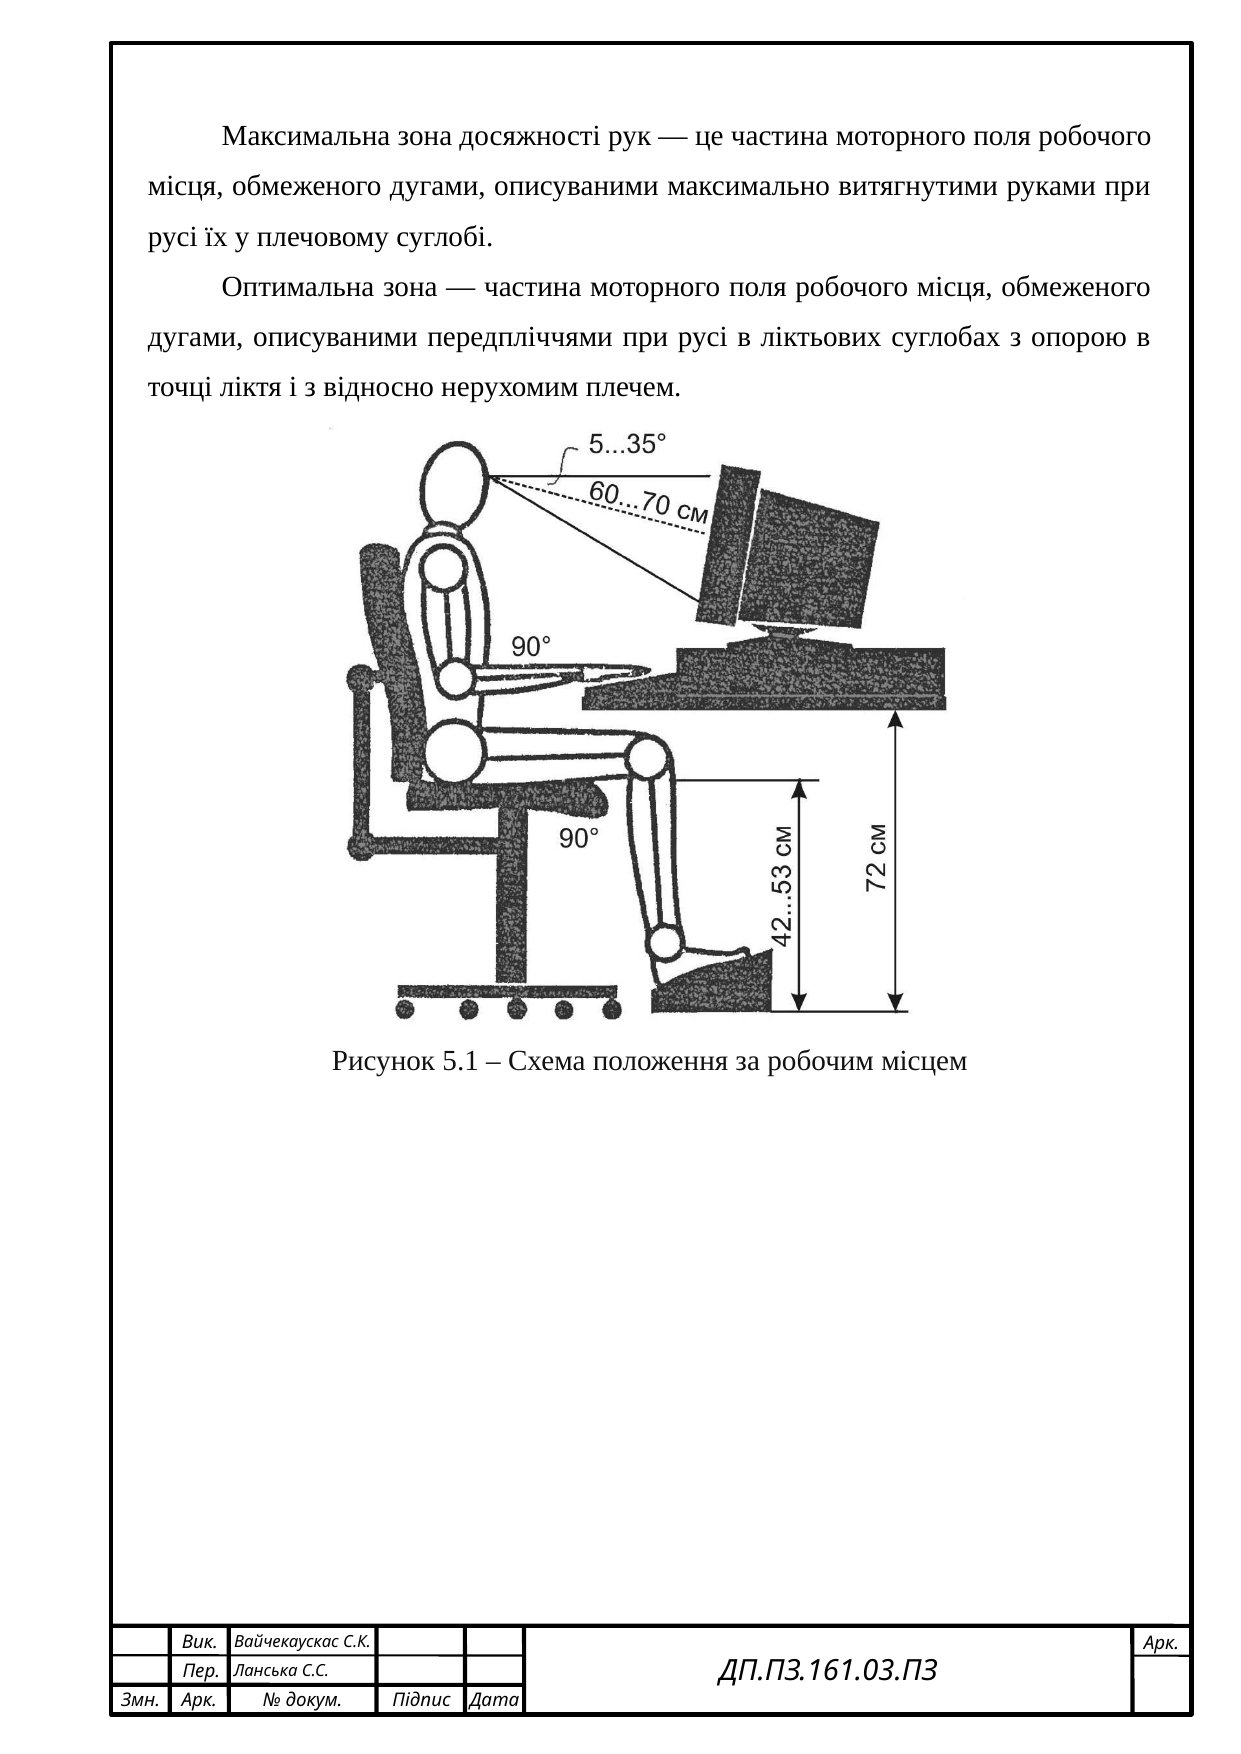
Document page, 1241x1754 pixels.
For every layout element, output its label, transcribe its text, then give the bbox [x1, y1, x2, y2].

text Оптимальна зона ― частина моторного поля робочого місця, обмеженого дугами, описуваними передпліччями при русі в ліктьових суглобах з опорою в точці ліктя і з відносно нерухомим плечем. [148, 269, 1152, 403]
picture [328, 420, 971, 1044]
text Рисунок 5.1 – Схема положення за робочим місцем [148, 1043, 1152, 1077]
text Максимальна зона досяжності рук ― це частина моторного поля робочого місця, обмеженого дугами, описуваними максимально витягнутими руками при русі їх у плечовому суглобі. [148, 118, 1152, 252]
